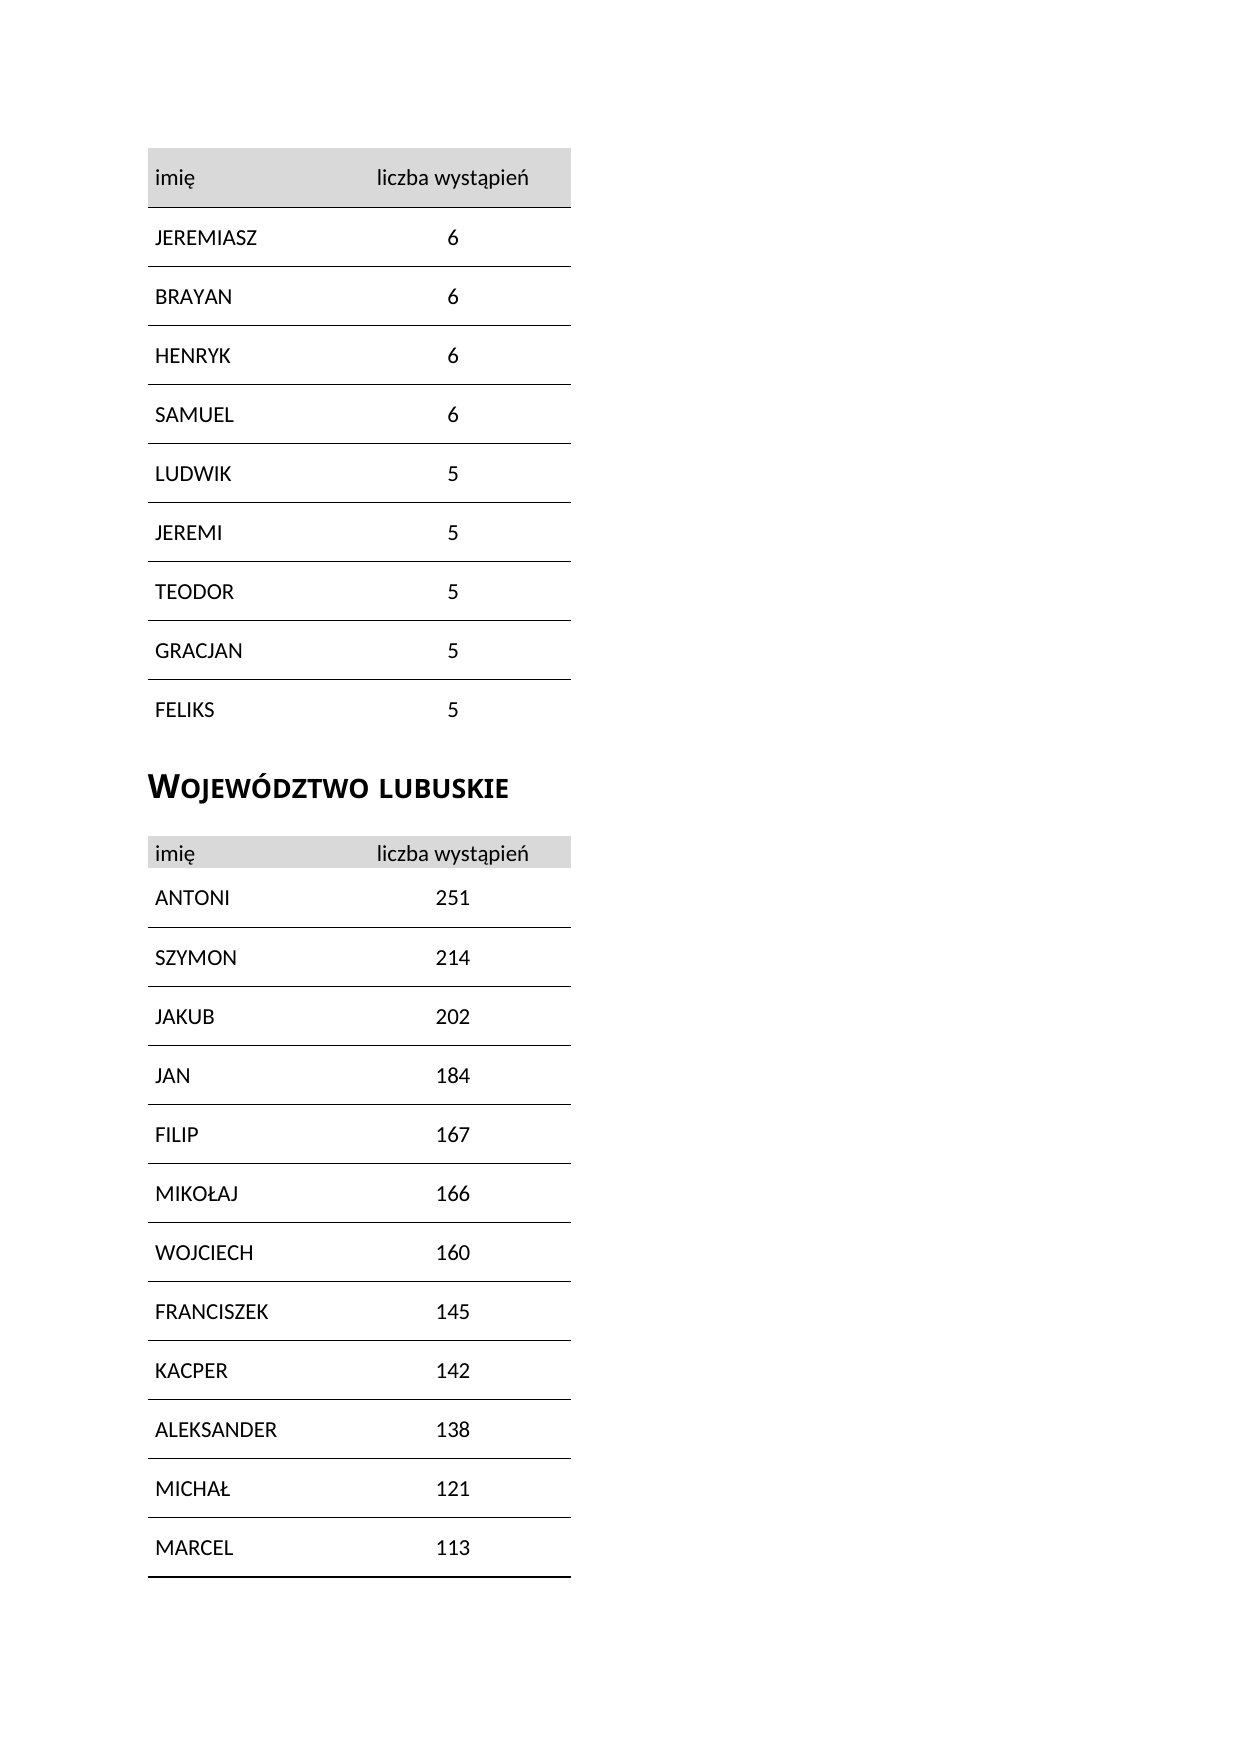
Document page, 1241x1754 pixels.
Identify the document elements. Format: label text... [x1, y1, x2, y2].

table_header liczba wystąpień [335, 836, 571, 868]
table_cell 5 [335, 562, 571, 620]
table_cell 166 [335, 1164, 571, 1222]
table_cell 5 [335, 503, 571, 561]
table_cell MIKOŁAJ [148, 1164, 335, 1222]
table_cell 5 [335, 621, 571, 679]
table_cell JEREMIASZ [148, 208, 335, 266]
table_cell JAN [148, 1046, 335, 1104]
table_cell 6 [335, 267, 571, 325]
table_cell 202 [335, 987, 571, 1045]
table_header imię [148, 836, 335, 868]
table_cell JAKUB [148, 987, 335, 1045]
table_cell MARCEL [148, 1518, 335, 1576]
table_cell 5 [335, 680, 571, 738]
table_cell LUDWIK [148, 444, 335, 502]
table_cell 184 [335, 1046, 571, 1104]
table_cell FILIP [148, 1105, 335, 1163]
table_cell GRACJAN [148, 621, 335, 679]
table_cell 121 [335, 1459, 571, 1517]
table_cell 138 [335, 1400, 571, 1458]
table_cell 145 [335, 1282, 571, 1340]
table_header liczba wystąpień [335, 148, 571, 207]
table_cell ALEKSANDER [148, 1400, 335, 1458]
table_cell 6 [335, 208, 571, 266]
table_cell MICHAŁ [148, 1459, 335, 1517]
table_cell ANTONI [148, 868, 335, 927]
table_cell 251 [335, 868, 571, 927]
table_cell FRANCISZEK [148, 1282, 335, 1340]
table_cell 5 [335, 444, 571, 502]
table_cell WOJCIECH [148, 1223, 335, 1281]
table_header imię [148, 148, 335, 207]
table_cell TEODOR [148, 562, 335, 620]
table_cell BRAYAN [148, 267, 335, 325]
table_cell 6 [335, 326, 571, 384]
subtitle Województwo lubuskie [148, 763, 1093, 809]
table_cell KACPER [148, 1341, 335, 1399]
table_cell 6 [335, 385, 571, 443]
table_cell 167 [335, 1105, 571, 1163]
table_cell 160 [335, 1223, 571, 1281]
table_cell 214 [335, 928, 571, 986]
table_cell SZYMON [148, 928, 335, 986]
table_cell 113 [335, 1518, 571, 1576]
table_cell FELIKS [148, 680, 335, 738]
table_cell JEREMI [148, 503, 335, 561]
table_cell HENRYK [148, 326, 335, 384]
table_cell SAMUEL [148, 385, 335, 443]
table_cell 142 [335, 1341, 571, 1399]
